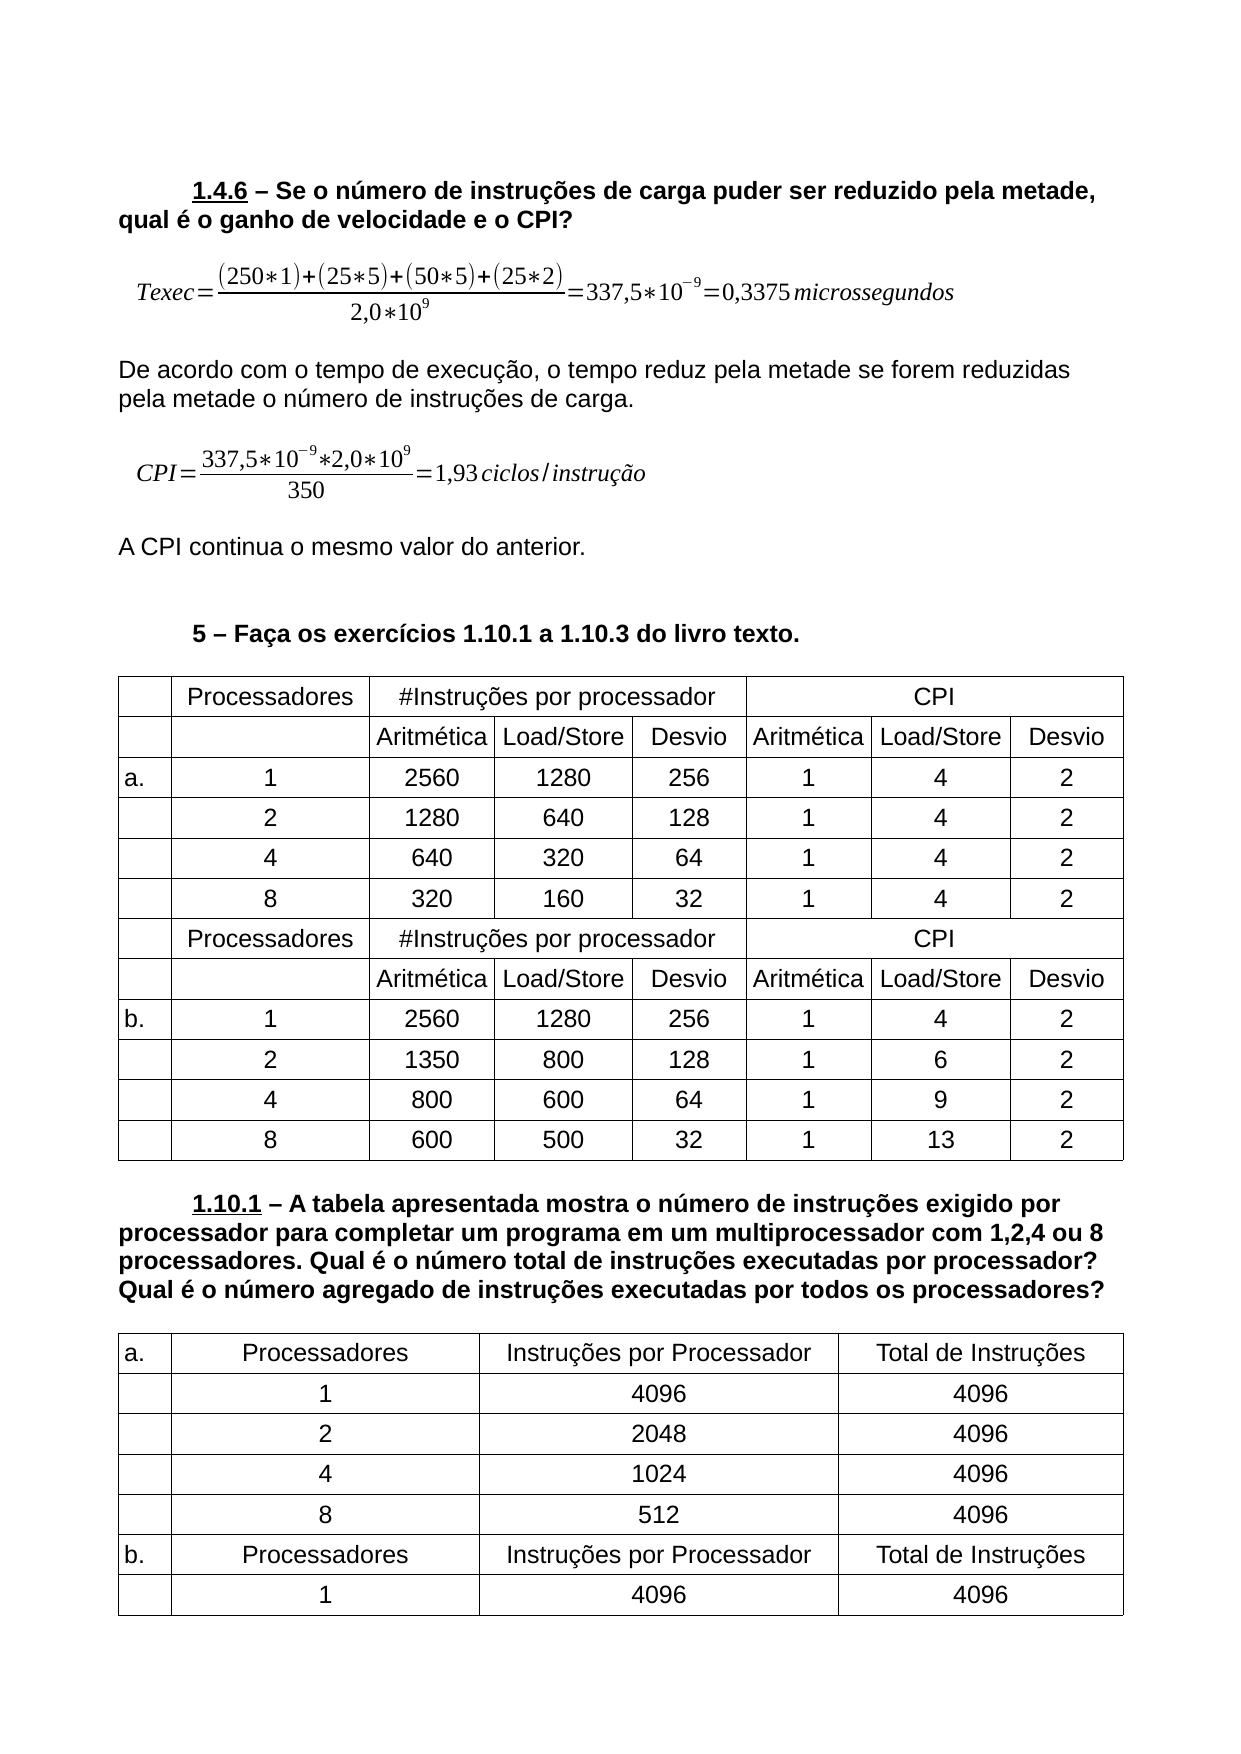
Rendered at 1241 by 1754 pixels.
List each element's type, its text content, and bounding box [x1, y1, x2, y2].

table_cell Load/Store [872, 717, 1010, 757]
table_cell 1 [172, 1374, 479, 1413]
table_cell 256 [633, 758, 746, 797]
text 1.4.6 – Se o número de instruções de carga puder ser reduzido pela metade, qual é o ganho de velocidade e o CPI? [118, 176, 1122, 234]
table_cell [119, 1414, 171, 1453]
table_cell Load/Store [495, 959, 632, 999]
table_cell [119, 1080, 171, 1119]
table_header Processadores [172, 677, 369, 716]
table_header CPI [747, 677, 1123, 716]
table_cell 32 [633, 879, 746, 918]
table_header Total de Instruções [839, 1334, 1123, 1373]
text 1.10.1 – A tabela apresentada mostra o número de instruções exigido por processador para completar um programa em um multiprocessador com 1,2,4 ou 8 processadores. Qual é o número total de instruções executadas por processador? Qual é o número agregado de instruções executadas por todos os processadores? [118, 1189, 1122, 1304]
table_cell 128 [633, 798, 746, 837]
table_cell 9 [872, 1080, 1010, 1119]
table_header a. [119, 1334, 171, 1373]
table_cell [119, 959, 171, 999]
table_cell 2048 [480, 1414, 838, 1453]
table_cell [119, 1040, 171, 1079]
table_cell Desvio [1011, 959, 1123, 999]
table_cell #Instruções por processador [370, 919, 746, 958]
text De acordo com o tempo de execução, o tempo reduz pela metade se forem reduzidas pela metade o número de instruções de carga. [118, 355, 1122, 412]
table_cell 2 [172, 798, 369, 837]
table_cell 2 [1011, 1000, 1123, 1039]
table_cell [172, 959, 369, 999]
table_cell 2 [1011, 1121, 1123, 1160]
table_cell 4 [872, 758, 1010, 797]
table_cell 4 [872, 798, 1010, 837]
table_cell 160 [495, 879, 632, 918]
table_cell 320 [370, 879, 494, 918]
table_cell 1 [747, 1000, 871, 1039]
table_cell Processadores [172, 919, 369, 958]
table_cell Desvio [633, 717, 746, 757]
text A CPI continua o mesmo valor do anterior. [118, 532, 1122, 561]
table_cell 64 [633, 1080, 746, 1119]
table_cell 8 [172, 1121, 369, 1160]
table_cell 4 [172, 839, 369, 878]
table_cell [119, 1121, 171, 1160]
table_cell 1350 [370, 1040, 494, 1079]
table_cell Aritmética [370, 959, 494, 999]
table_cell 1 [747, 758, 871, 797]
table_cell 4096 [839, 1374, 1123, 1413]
table_cell 2 [1011, 758, 1123, 797]
table_cell [119, 798, 171, 837]
table_header [119, 677, 171, 716]
table_cell [119, 1374, 171, 1413]
table_cell Aritmética [370, 717, 494, 757]
table_cell 4 [872, 839, 1010, 878]
table_cell 2560 [370, 758, 494, 797]
table_cell 2560 [370, 1000, 494, 1039]
table_cell Aritmética [747, 959, 871, 999]
table_cell 128 [633, 1040, 746, 1079]
table_cell 1 [747, 839, 871, 878]
table_cell 8 [172, 879, 369, 918]
table_cell Total de Instruções [839, 1535, 1123, 1574]
table_cell 4 [872, 1000, 1010, 1039]
table_cell Processadores [172, 1535, 479, 1574]
table_cell 2 [1011, 1040, 1123, 1079]
table_cell 1 [172, 758, 369, 797]
table_cell 4 [872, 879, 1010, 918]
table_cell 4096 [839, 1414, 1123, 1453]
table_cell b. [119, 1000, 171, 1039]
table_cell Desvio [633, 959, 746, 999]
table_cell 1280 [495, 1000, 632, 1039]
table_cell 13 [872, 1121, 1010, 1160]
table_cell 1 [747, 1040, 871, 1079]
table_cell 2 [1011, 839, 1123, 878]
table_cell 6 [872, 1040, 1010, 1079]
table_cell 4096 [839, 1495, 1123, 1534]
table_cell 32 [633, 1121, 746, 1160]
table_cell 4096 [839, 1575, 1123, 1615]
table_cell Aritmética [747, 717, 871, 757]
table_cell 800 [495, 1040, 632, 1079]
table_cell [172, 717, 369, 757]
table_cell Load/Store [495, 717, 632, 757]
table_cell 4096 [480, 1374, 838, 1413]
table_cell [119, 879, 171, 918]
table_cell 1 [747, 879, 871, 918]
table_cell [119, 919, 171, 958]
table_cell 2 [1011, 1080, 1123, 1119]
table_cell 2 [172, 1414, 479, 1453]
table_cell [119, 717, 171, 757]
table_cell 4096 [839, 1455, 1123, 1494]
table_cell Instruções por Processador [480, 1535, 838, 1574]
table_cell 256 [633, 1000, 746, 1039]
table_cell [119, 1575, 171, 1615]
table_cell [119, 1495, 171, 1534]
table_cell b. [119, 1535, 171, 1574]
table_cell 1280 [495, 758, 632, 797]
table_cell 640 [370, 839, 494, 878]
table_cell [119, 1455, 171, 1494]
table_cell 1 [172, 1575, 479, 1615]
table_cell [119, 839, 171, 878]
table_header Instruções por Processador [480, 1334, 838, 1373]
table_cell 4096 [480, 1575, 838, 1615]
table_cell 600 [370, 1121, 494, 1160]
table_cell 1024 [480, 1455, 838, 1494]
table_cell 500 [495, 1121, 632, 1160]
table_cell CPI [747, 919, 1123, 958]
table_cell 800 [370, 1080, 494, 1119]
table_cell 64 [633, 839, 746, 878]
table_cell Desvio [1011, 717, 1123, 757]
table_cell 1 [747, 1121, 871, 1160]
table_cell 2 [1011, 798, 1123, 837]
table_cell Load/Store [872, 959, 1010, 999]
table_header #Instruções por processador [370, 677, 746, 716]
table_cell 8 [172, 1495, 479, 1534]
table_header Processadores [172, 1334, 479, 1373]
table_cell 1 [747, 1080, 871, 1119]
table_cell 2 [1011, 879, 1123, 918]
table_cell a. [119, 758, 171, 797]
table_cell 600 [495, 1080, 632, 1119]
table_cell 1 [172, 1000, 369, 1039]
table_cell 1 [747, 798, 871, 837]
table_cell 2 [172, 1040, 369, 1079]
table_cell 320 [495, 839, 632, 878]
table_cell 512 [480, 1495, 838, 1534]
table_cell 640 [495, 798, 632, 837]
table_cell 1280 [370, 798, 494, 837]
text 5 – Faça os exercícios 1.10.1 a 1.10.3 do livro texto. [118, 618, 1122, 647]
table_cell 4 [172, 1455, 479, 1494]
table_cell 4 [172, 1080, 369, 1119]
